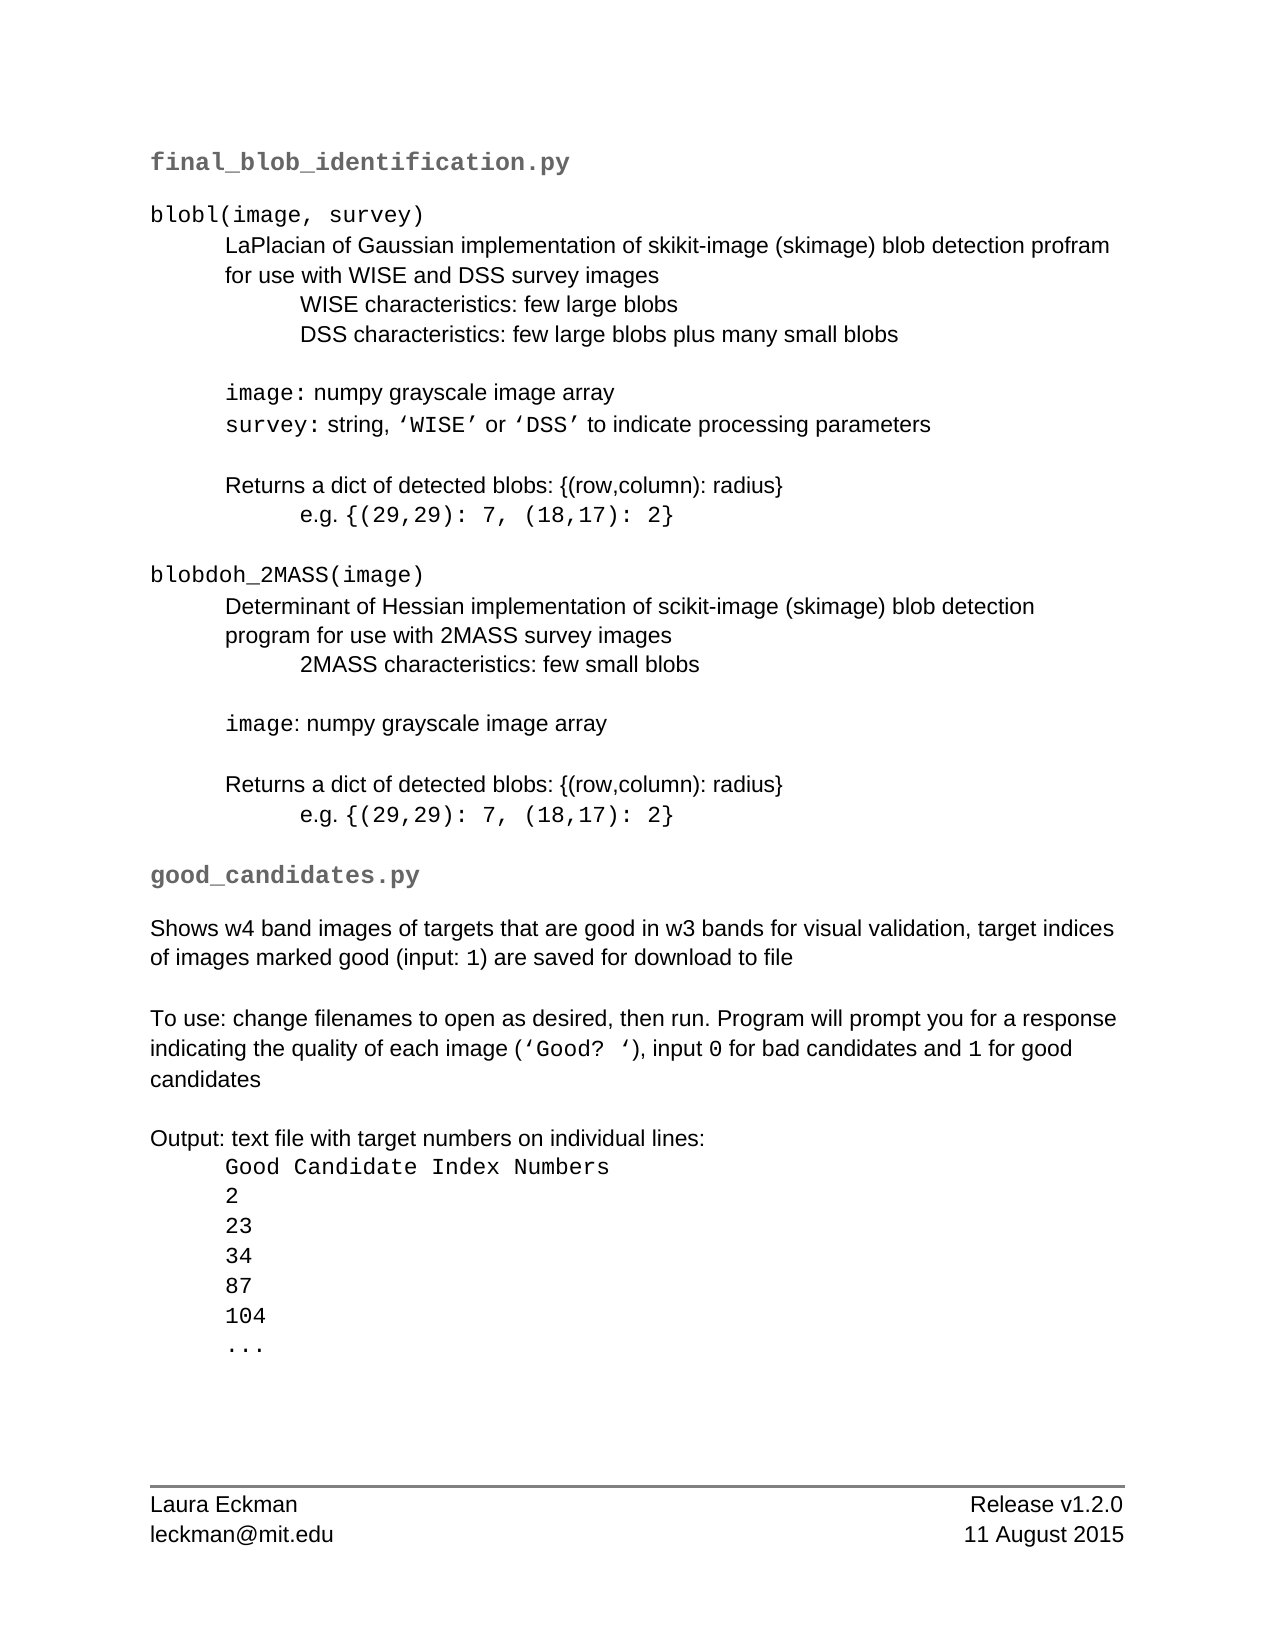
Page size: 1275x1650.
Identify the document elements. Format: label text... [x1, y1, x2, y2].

text To use: change filenames to open as desired, then run. Program will prompt you for a response indicating the quality of each image (‘Good? ‘), input 0 for bad candidates and 1 for good candidates [150, 1006, 1125, 1093]
text LaPlacian of Gaussian implementation of skikit-image (skimage) blob detection profram for use with WISE and DSS survey images [225, 233, 1125, 288]
text 87 [150, 1274, 1125, 1300]
text image: numpy grayscale image array [225, 711, 1125, 738]
text survey: string, ‘WISE’ or ‘DSS’ to indicate processing parameters [225, 412, 1125, 439]
text Shows w4 band images of targets that are good in w3 bands for visual validation, target indices of images marked good (input: 1) are saved for download to file [150, 916, 1125, 973]
text ... [150, 1334, 1125, 1360]
text Good Candidate Index Numbers [150, 1155, 1125, 1181]
text 23 [150, 1215, 1125, 1241]
text 2 [150, 1185, 1125, 1211]
text WISE characteristics: few large blobs [300, 292, 1125, 317]
text 2MASS characteristics: few small blobs [225, 652, 1125, 678]
text image: numpy grayscale image array [225, 380, 1125, 408]
text Returns a dict of detected blobs: {(row,column): radius} [225, 473, 1125, 498]
subtitle good_candidates.py [150, 862, 1125, 891]
text 34 [150, 1244, 1125, 1270]
text Determinant of Hessian implementation of scikit-image (skimage) blob detection program for use with 2MASS survey images [225, 593, 1125, 648]
text 104 [150, 1304, 1125, 1330]
subtitle final_blob_identification.py [150, 150, 1125, 178]
text blobdoh_2MASS(image) [150, 563, 1125, 589]
text Output: text file with target numbers on individual lines: [150, 1126, 1125, 1151]
text e.g. {(29,29): 7, (18,17): 2} [225, 502, 1125, 530]
text blobl(image, survey) [150, 203, 1125, 229]
text Returns a dict of detected blobs: {(row,column): radius} [225, 772, 1125, 797]
text DSS characteristics: few large blobs plus many small blobs [300, 321, 1125, 347]
text e.g. {(29,29): 7, (18,17): 2} [225, 801, 1125, 829]
